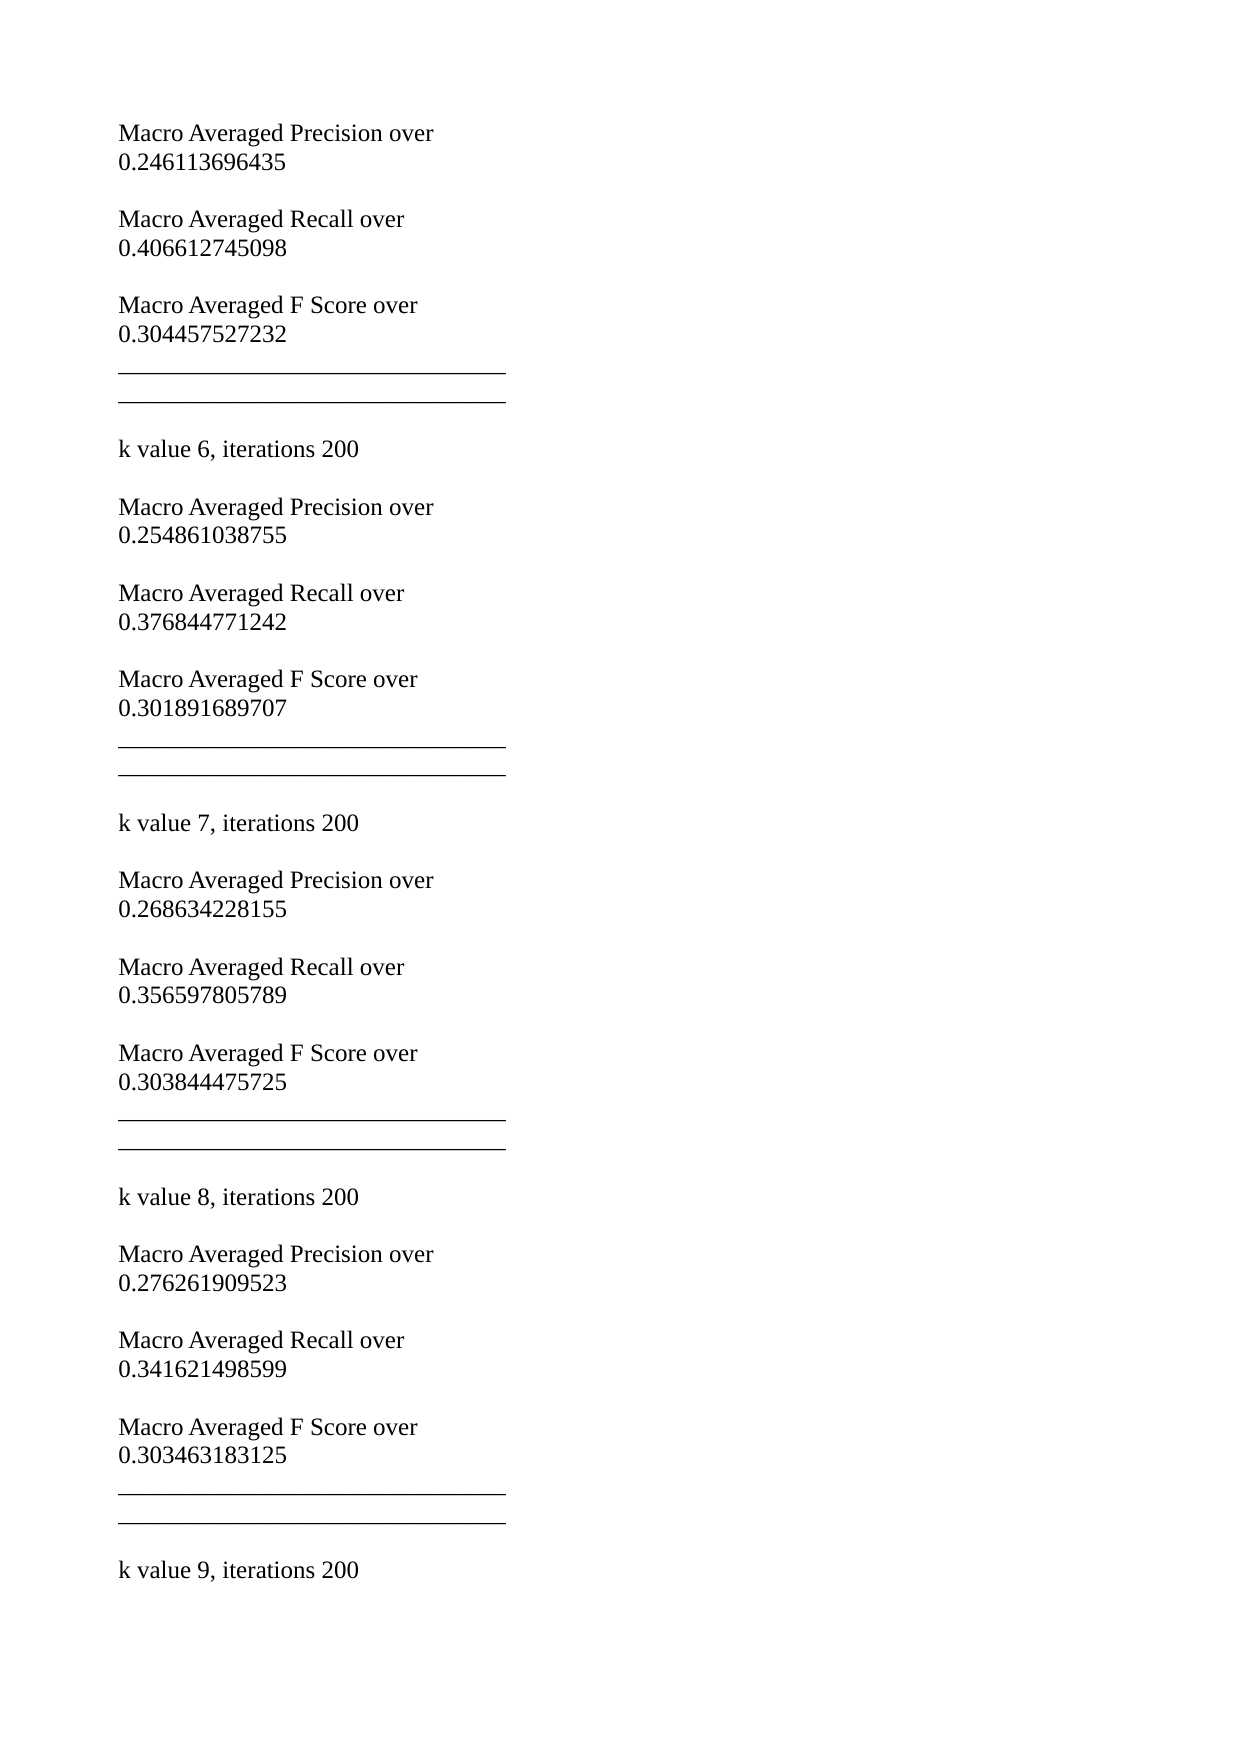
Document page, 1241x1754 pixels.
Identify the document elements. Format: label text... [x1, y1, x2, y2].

text Macro Averaged F Score over [118, 1038, 1122, 1067]
text _______________________________ [118, 751, 1122, 779]
text 0.276261909523 [118, 1268, 1122, 1297]
text 0.268634228155 [118, 894, 1122, 923]
text Macro Averaged Precision over [118, 866, 1122, 894]
text _______________________________ [118, 722, 1122, 751]
text Macro Averaged Recall over [118, 204, 1122, 233]
text _______________________________ [118, 1469, 1122, 1498]
text 0.406612745098 [118, 233, 1122, 262]
text 0.301891689707 [118, 693, 1122, 722]
text 0.303463183125 [118, 1441, 1122, 1469]
text Macro Averaged Recall over [118, 578, 1122, 607]
text 0.356597805789 [118, 981, 1122, 1009]
text 0.246113696435 [118, 147, 1122, 176]
text _______________________________ [118, 377, 1122, 406]
text Macro Averaged Precision over [118, 118, 1122, 147]
text Macro Averaged Precision over [118, 492, 1122, 521]
text k value 9, iterations 200 [118, 1556, 1122, 1584]
text 0.376844771242 [118, 607, 1122, 636]
text Macro Averaged Recall over [118, 1326, 1122, 1354]
text Macro Averaged Recall over [118, 952, 1122, 981]
text _______________________________ [118, 1124, 1122, 1153]
text 0.341621498599 [118, 1354, 1122, 1383]
text _______________________________ [118, 1096, 1122, 1124]
text 0.304457527232 [118, 319, 1122, 348]
text Macro Averaged F Score over [118, 664, 1122, 693]
text k value 8, iterations 200 [118, 1182, 1122, 1211]
text k value 6, iterations 200 [118, 434, 1122, 463]
text 0.254861038755 [118, 521, 1122, 549]
text Macro Averaged F Score over [118, 1412, 1122, 1441]
text _______________________________ [118, 348, 1122, 377]
text Macro Averaged Precision over [118, 1239, 1122, 1268]
text Macro Averaged F Score over [118, 291, 1122, 319]
text k value 7, iterations 200 [118, 808, 1122, 837]
text 0.303844475725 [118, 1067, 1122, 1096]
text _______________________________ [118, 1498, 1122, 1527]
